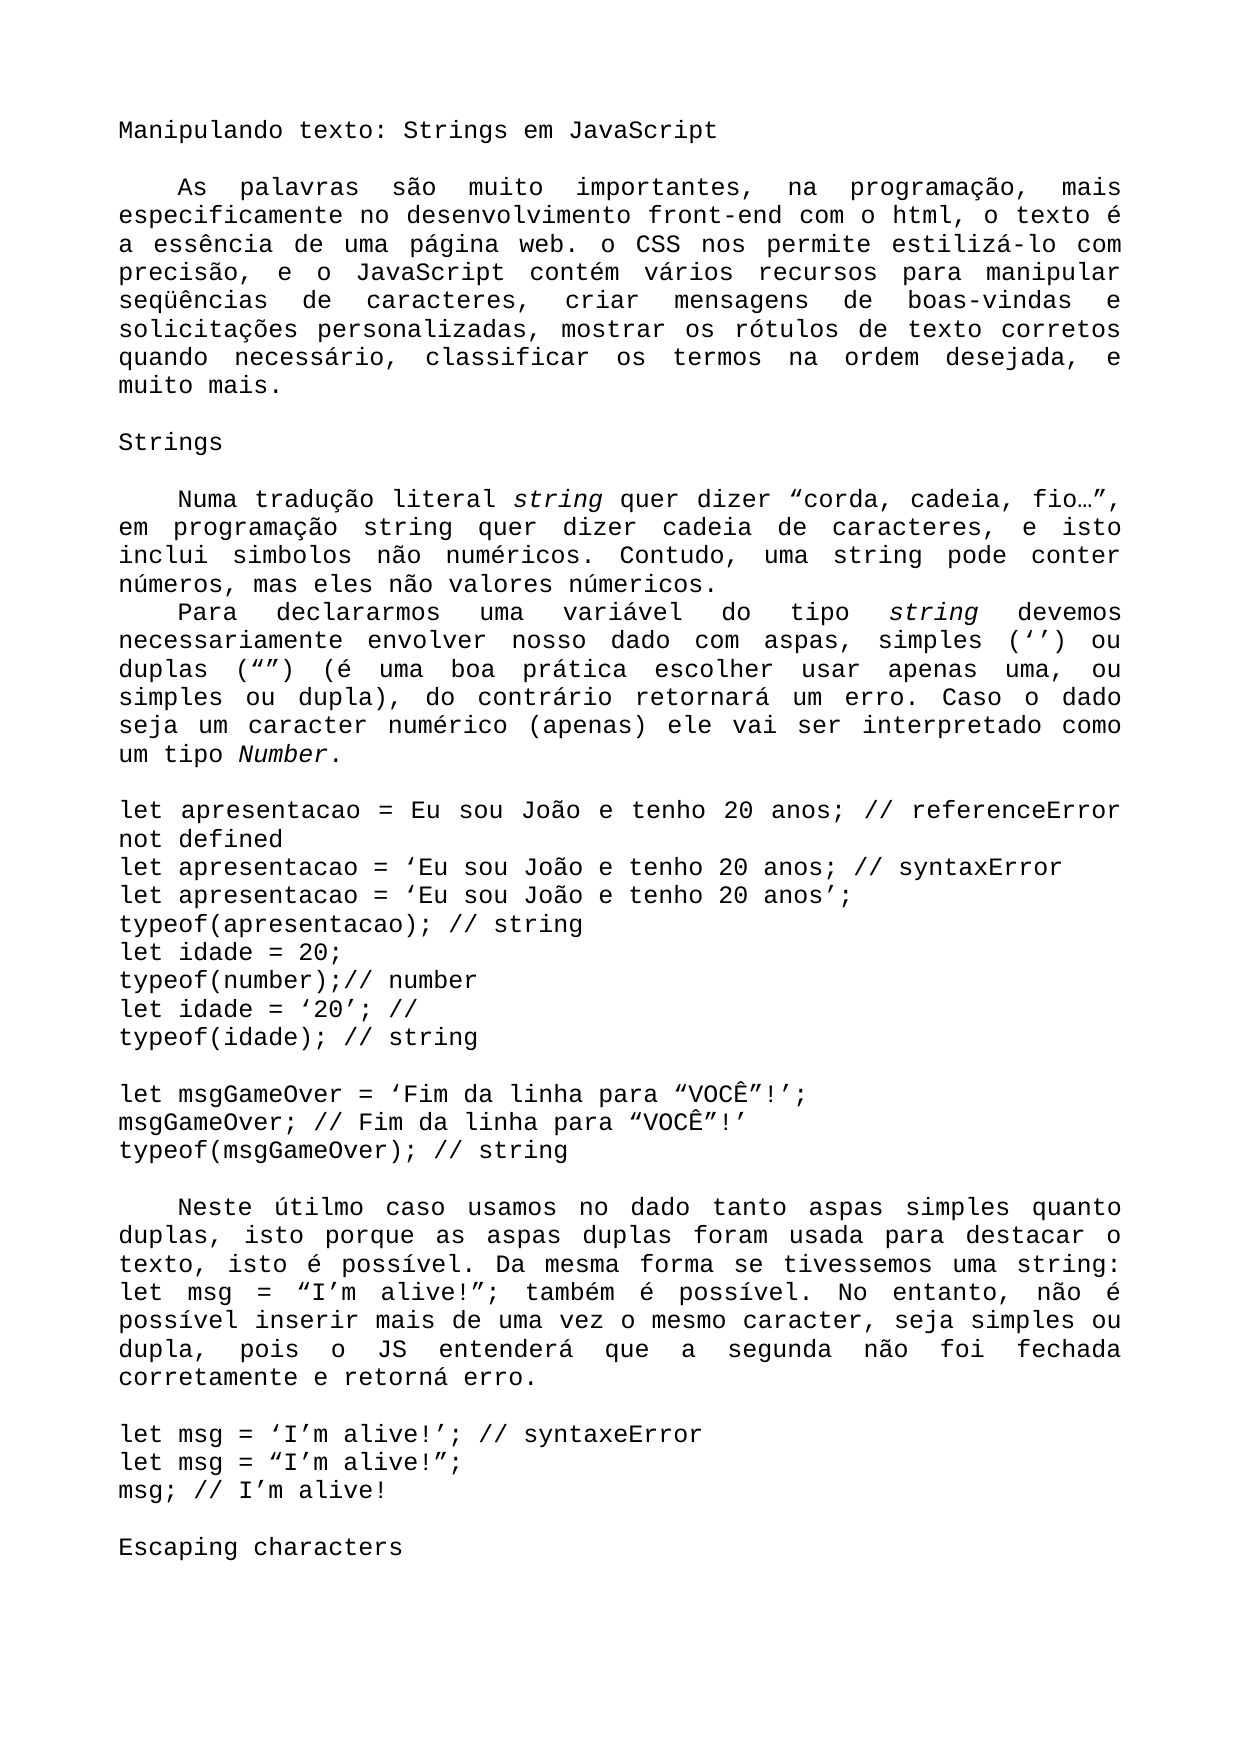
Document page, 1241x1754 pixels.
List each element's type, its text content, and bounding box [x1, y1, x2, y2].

text typeof(apresentacao); // string [118, 911, 1122, 940]
text typeof(number);// number [118, 968, 1122, 996]
text Manipulando texto: Strings em JavaScript [118, 118, 1122, 146]
text msg; // I’m alive! [118, 1478, 1122, 1506]
text let apresentacao = ‘Eu sou João e tenho 20 anos; // syntaxError [118, 855, 1122, 883]
text let idade = ‘20’; // [118, 996, 1122, 1025]
text Strings [118, 430, 1122, 458]
text typeof(idade); // string [118, 1025, 1122, 1053]
text let idade = 20; [118, 940, 1122, 968]
text typeof(msgGameOver); // string [118, 1138, 1122, 1166]
text Numa tradução literal string quer dizer “corda, cadeia, fio…”, em programação string quer dizer cadeia de caracteres, e isto inclui simbolos não numéricos. Contudo, uma string pode conter números, mas eles não valores númericos. [118, 486, 1122, 600]
text As palavras são muito importantes, na programação, mais especificamente no desenvolvimento front-end com o html, o texto é a essência de uma página web. o CSS nos permite estilizá-lo com precisão, e o JavaScript contém vários recursos para manipular seqüências de caracteres, criar mensagens de boas-vindas e solicitações personalizadas, mostrar os rótulos de texto corretos quando necessário, classificar os termos na ordem desejada, e muito mais. [118, 175, 1122, 401]
text Neste útilmo caso usamos no dado tanto aspas simples quanto duplas, isto porque as aspas duplas foram usada para destacar o texto, isto é possível. Da mesma forma se tivessemos uma string: let msg = “I’m alive!”; também é possível. No entanto, não é possível inserir mais de uma vez o mesmo caracter, seja simples ou dupla, pois o JS entenderá que a segunda não foi fechada corretamente e retorná erro. [118, 1195, 1122, 1393]
text msgGameOver; // Fim da linha para “VOCÊ”!’ [118, 1110, 1122, 1138]
text let msgGameOver = ‘Fim da linha para “VOCÊ”!’; [118, 1081, 1122, 1110]
text Escaping characters [118, 1535, 1122, 1563]
text let msg = “I’m alive!”; [118, 1450, 1122, 1478]
text Para declararmos uma variável do tipo string devemos necessariamente envolver nosso dado com aspas, simples (‘’) ou duplas (“”) (é uma boa prática escolher usar apenas uma, ou simples ou dupla), do contrário retornará um erro. Caso o dado seja um caracter numérico (apenas) ele vai ser interpretado como um tipo Number. [118, 600, 1122, 770]
text let apresentacao = ‘Eu sou João e tenho 20 anos’; [118, 883, 1122, 911]
text let apresentacao = Eu sou João e tenho 20 anos; // referenceError not defined [118, 798, 1122, 855]
text let msg = ‘I’m alive!’; // syntaxeError [118, 1421, 1122, 1450]
